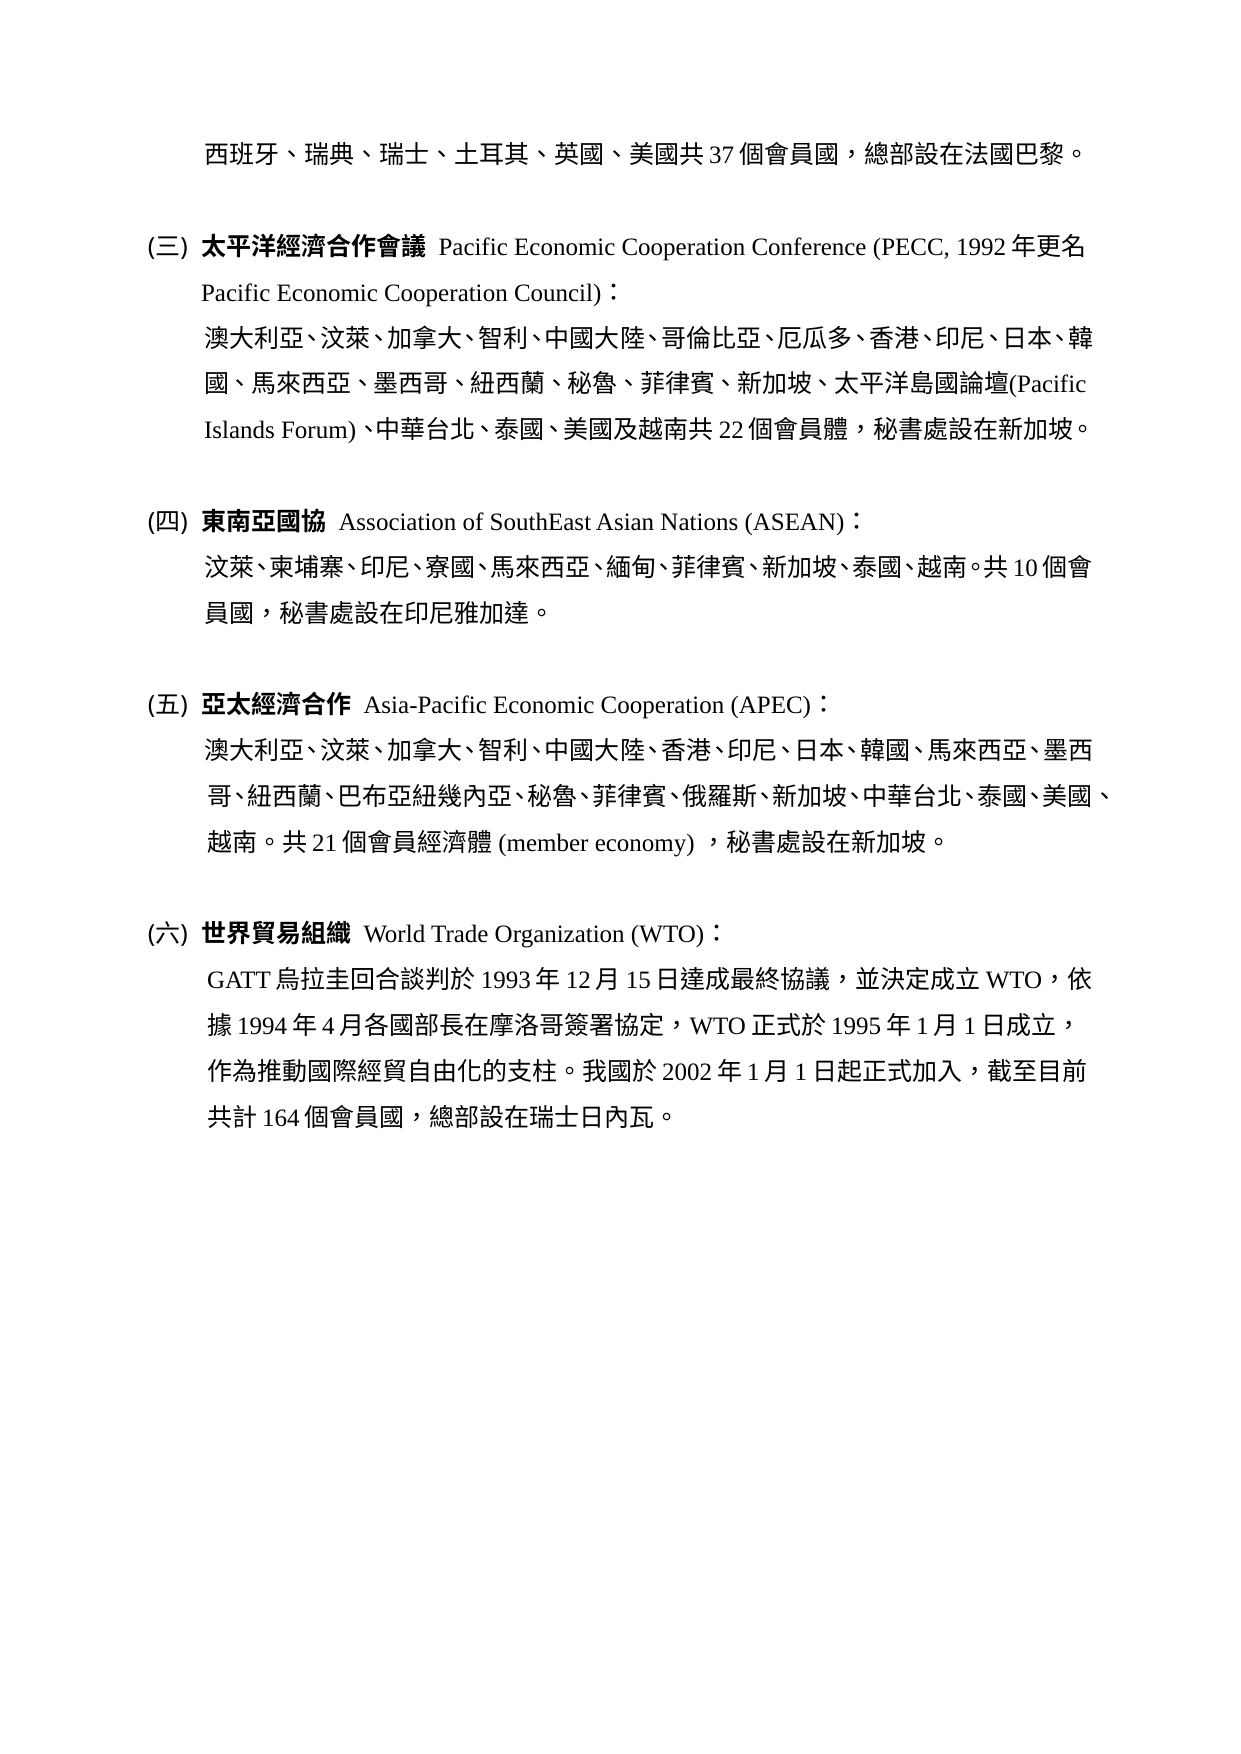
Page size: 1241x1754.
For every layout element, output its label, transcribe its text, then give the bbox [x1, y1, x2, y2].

text 澳大利亞、汶萊、加拿大、智利、中國大陸、香港、印尼、日本、韓國、馬來西亞、墨西哥、紐西蘭、巴布亞紐幾內亞、秘魯、菲律賓、俄羅斯、新加坡、中華台北、泰國、美國、越南。共21個會員經濟體 (member economy) ，秘書處設在新加坡。 [204, 723, 1092, 860]
list 東南亞國協 Association of SouthEast Asian Nations (ASEAN)： [148, 494, 1092, 539]
list 亞太經濟合作 Asia-Pacific Economic Cooperation (APEC)： [148, 677, 1092, 723]
text 澳大利亞、汶萊、加拿大、智利、中國大陸、哥倫比亞、厄瓜多、香港、印尼、日本、韓國、馬來西亞、墨西哥、紐西蘭、秘魯、菲律賓、新加坡、太平洋島國論壇(Pacific Islands Forum)、中華台北、泰國、美國及越南共22個會員體，秘書處設在新加坡。 [204, 310, 1092, 448]
list 世界貿易組織 World Trade Organization (WTO)： [148, 906, 1092, 952]
text GATT烏拉圭回合談判於1993年12月15日達成最終協議，並決定成立WTO，依據1994年4月各國部長在摩洛哥簽署協定，WTO正式於1995年1月1日成立，作為推動國際經貿自由化的支柱。我國於2002年1月1日起正式加入，截至目前共計164個會員國，總部設在瑞士日內瓦。 [207, 952, 1092, 1135]
text 汶萊、柬埔寨、印尼、寮國、馬來西亞、緬甸、菲律賓、新加坡、泰國、越南。共10個會員國，秘書處設在印尼雅加達。 [204, 539, 1092, 631]
text 澳大利亞、奧地利、比利時、加拿大、智利、哥倫比亞、捷克、丹麥、愛沙尼亞、芬蘭、法國、德國、希臘、匈牙利、冰島、愛爾蘭、以色列、義大利、日本、韓國、拉脫維亞、立陶宛、盧森堡、墨西哥、荷蘭、紐西蘭、挪威、波蘭、葡萄牙、斯洛伐克、斯洛維尼亞、西班牙、瑞典、瑞士、土耳其、英國、美國共37個會員國，總部設在法國巴黎。 [204, 127, 1092, 173]
list 太平洋經濟合作會議 Pacific Economic Cooperation Conference (PECC, 1992年更名Pacific Economic Cooperation Council)： [148, 219, 1092, 310]
